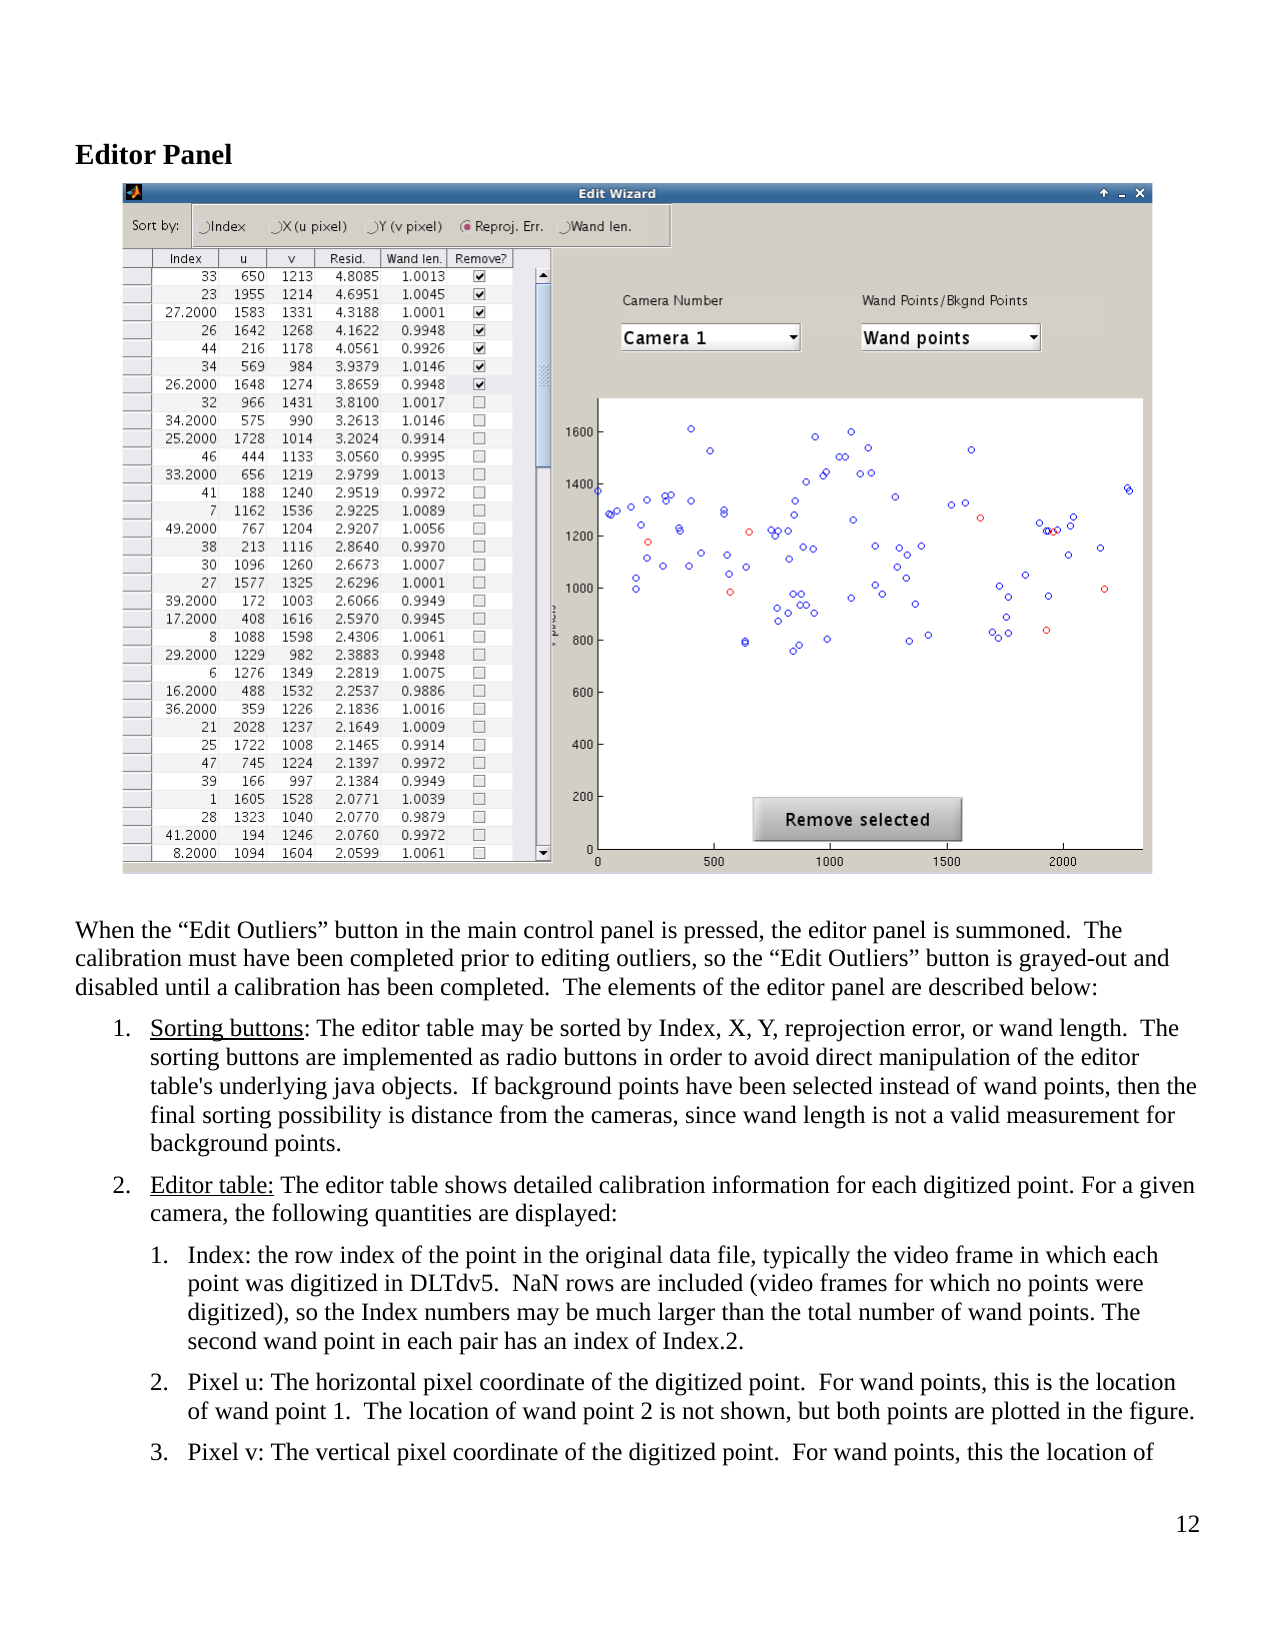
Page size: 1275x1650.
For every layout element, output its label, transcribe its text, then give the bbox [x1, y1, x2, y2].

list Editor table: The editor table shows detailed calibration information for each digitized point. For a given camera, the following quantities are displayed: [112, 1170, 1200, 1227]
subtitle Editor Panel [75, 137, 1200, 171]
list Pixel u: The horizontal pixel coordinate of the digitized point. For wand points, this is the location of wand point 1. The location of wand point 2 is not shown, but both points are plotted in the figure. [150, 1367, 1200, 1425]
text When the “Edit Outliers” button in the main control panel is pressed, the editor panel is summoned. The calibration must have been completed prior to editing outliers, so the “Edit Outliers” button is grayed-out and disabled until a calibration has been completed. The elements of the editor panel are described below: [75, 915, 1200, 1001]
picture [122, 183, 1153, 874]
list Pixel v: The vertical pixel coordinate of the digitized point. For wand points, this the location of [150, 1437, 1200, 1466]
list Sorting buttons: The editor table may be sorted by Index, X, Y, reprojection error, or wand length. The sorting buttons are implemented as radio buttons in order to avoid direct manipulation of the editor table's underlying java objects. If background points have been selected instead of wand points, then the final sorting possibility is distance from the cameras, since wand length is not a valid measurement for background points. [112, 1013, 1200, 1157]
list Index: the row index of the point in the original data file, typically the video frame in which each point was digitized in DLTdv5. NaN rows are included (video frames for which no points were digitized), so the Index numbers may be much larger than the total number of wand points. The second wand point in each pair has an index of Index.2. [150, 1240, 1200, 1355]
